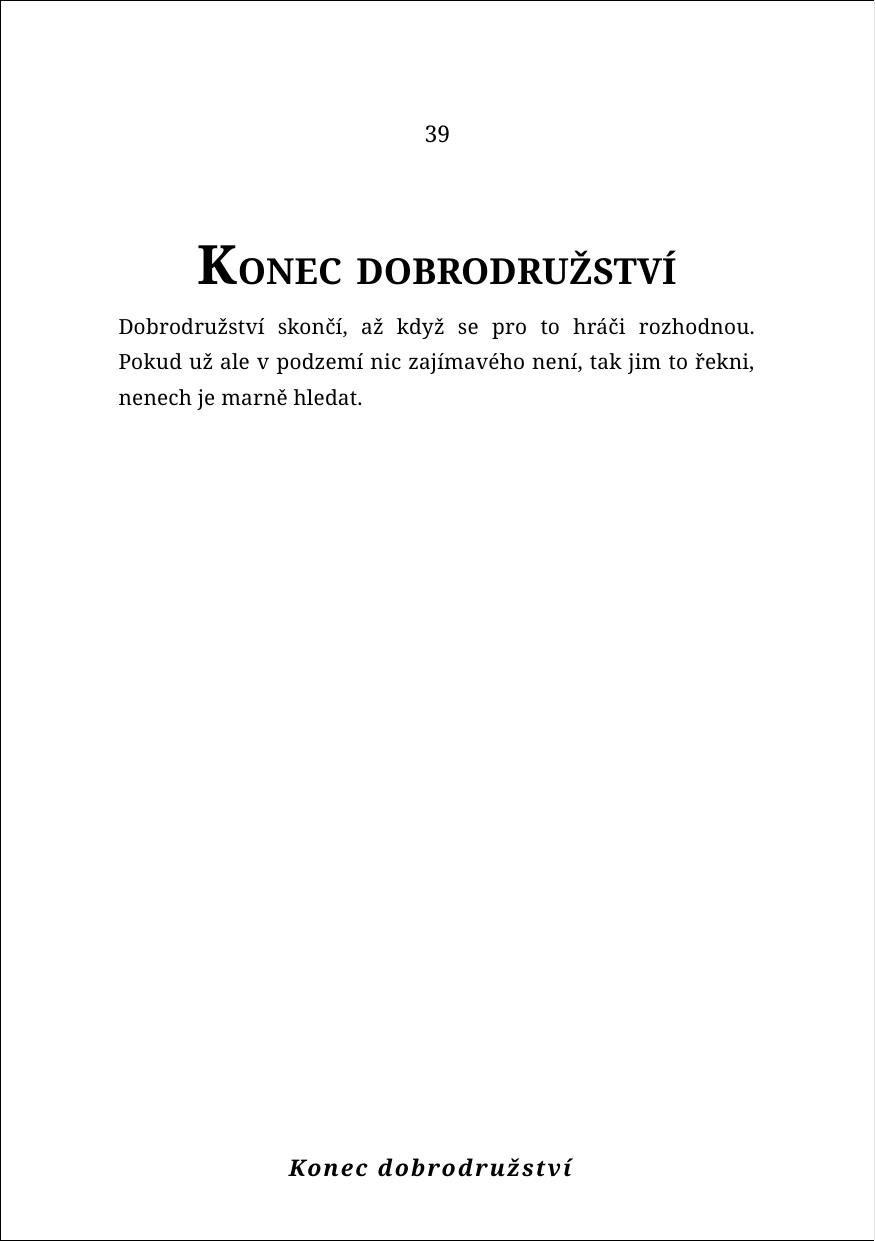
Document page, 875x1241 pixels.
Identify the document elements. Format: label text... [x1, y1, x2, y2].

text Dobrodružství skončí, až když se pro to hráči rozhodnou. Pokud už ale v⁠ podzemí nic zajímavého není, tak jim to řekni, nenech je marně hledat. [118, 312, 756, 411]
subtitle Konec dobrodružství [118, 226, 756, 300]
